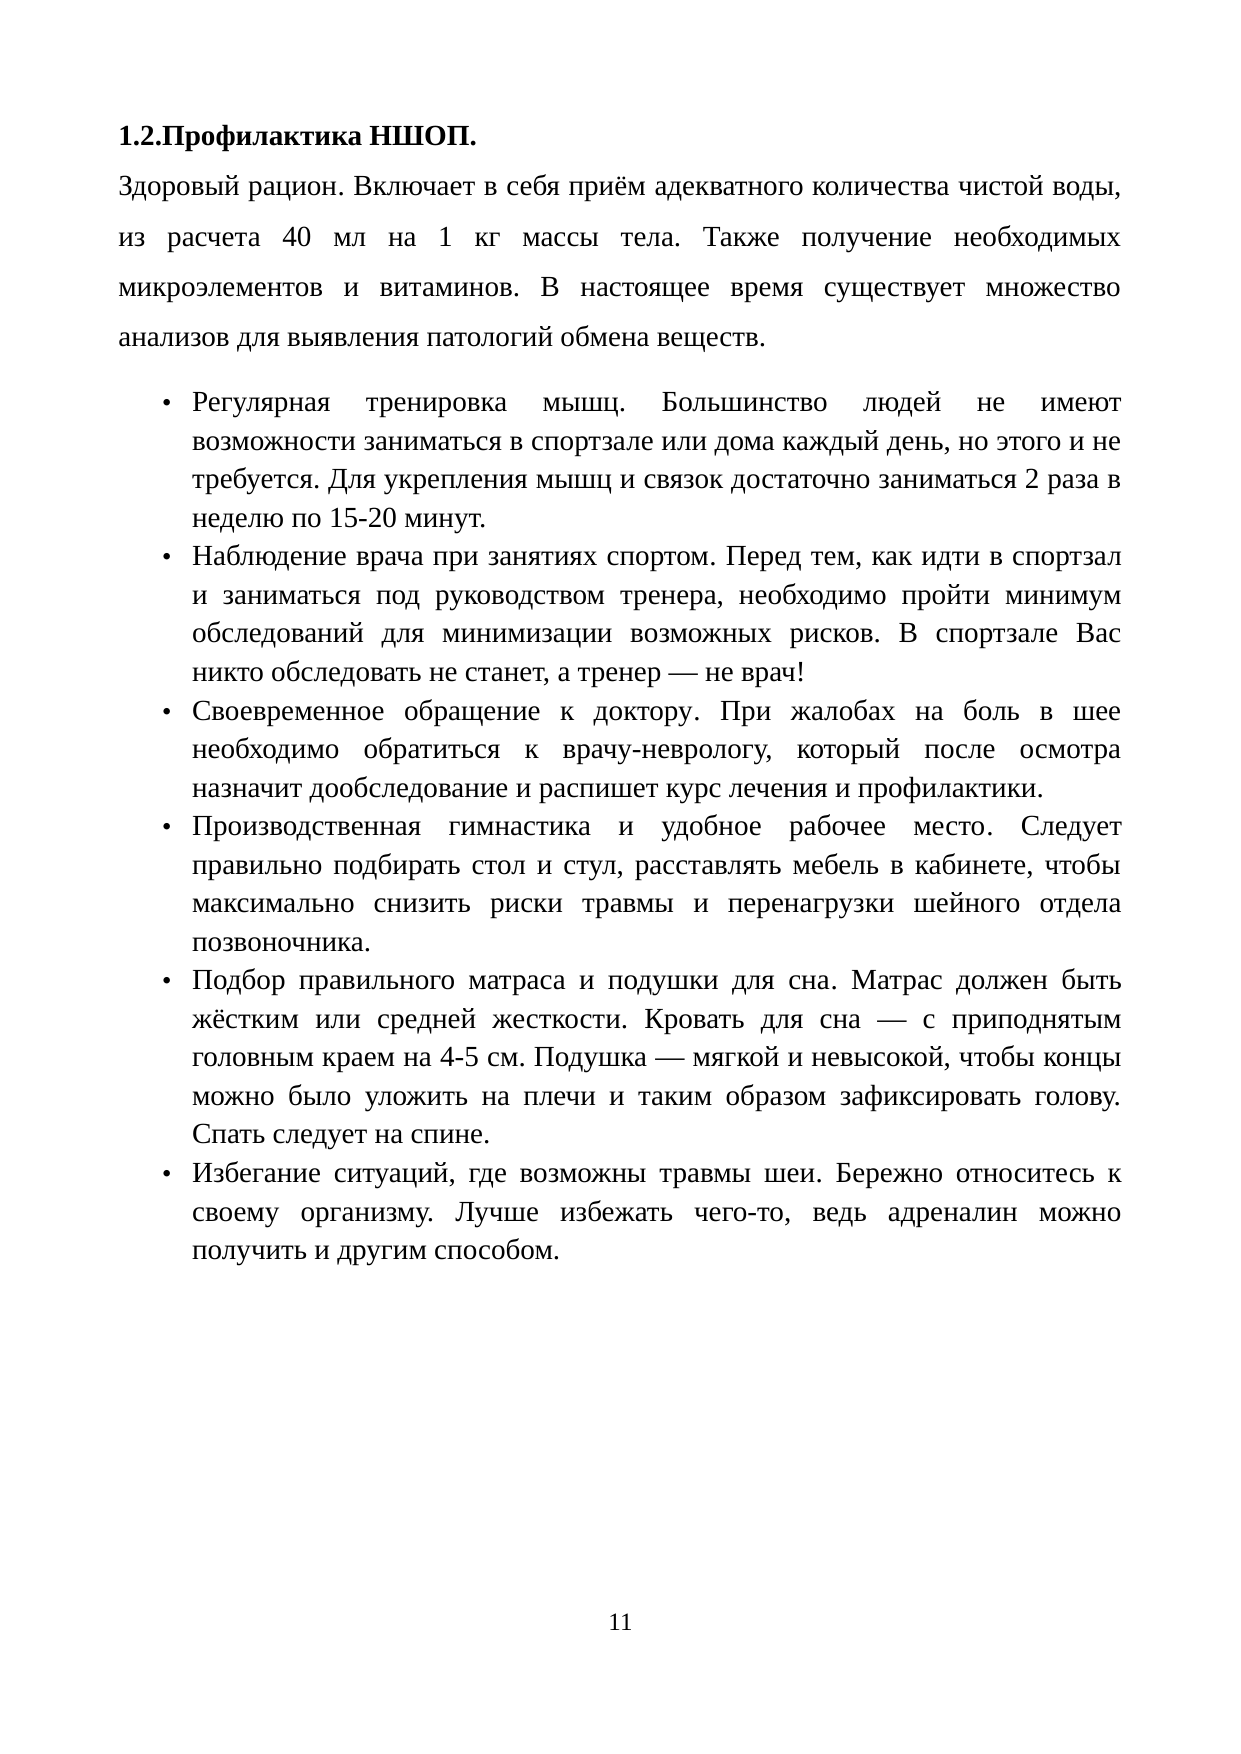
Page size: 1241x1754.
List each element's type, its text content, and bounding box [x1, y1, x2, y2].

text 1.2.Профилактика НШОП. [118, 118, 1122, 152]
list Производственная гимнастика и удобное рабочее место. Следует правильно подбирать стол и стул, расставлять мебель в кабинете, чтобы максимально снизить риски травмы и перенагрузки шейного отдела позвоночника. [162, 808, 1122, 957]
list Своевременное обращение к доктору. При жалобах на боль в шее необходимо обратиться к врачу-неврологу, который после осмотра назначит дообследование и распишет курс лечения и профилактики. [162, 693, 1122, 803]
list Избегание ситуаций, где возможны травмы шеи. Бережно относитесь к своему организму. Лучше избежать чего-то, ведь адреналин можно получить и другим способом. [162, 1155, 1122, 1266]
text Здоровый рацион. Включает в себя приём адекватного количества чистой воды, из расчета 40 мл на 1 кг массы тела. Также получение необходимых микроэлементов и витаминов. В настоящее время существует множество анализов для выявления патологий обмена веществ. [118, 168, 1122, 353]
list Наблюдение врача при занятиях спортом. Перед тем, как идти в спортзал и заниматься под руководством тренера, необходимо пройти минимум обследований для минимизации возможных рисков. В спортзале Вас никто обследовать не станет, а тренер — не врач! [162, 538, 1122, 688]
list Подбор правильного матраса и подушки для сна. Матрас должен быть жёстким или средней жесткости. Кровать для сна — с приподнятым головным краем на 4-5 см. Подушка — мягкой и невысокой, чтобы концы можно было уложить на плечи и таким образом зафиксировать голову. Спать следует на спине. [162, 962, 1122, 1150]
list Регулярная тренировка мышц. Большинство людей не имеют возможности заниматься в спортзале или дома каждый день, но этого и не требуется. Для укрепления мышц и связок достаточно заниматься 2 раза в неделю по 15-20 минут. [162, 384, 1122, 533]
